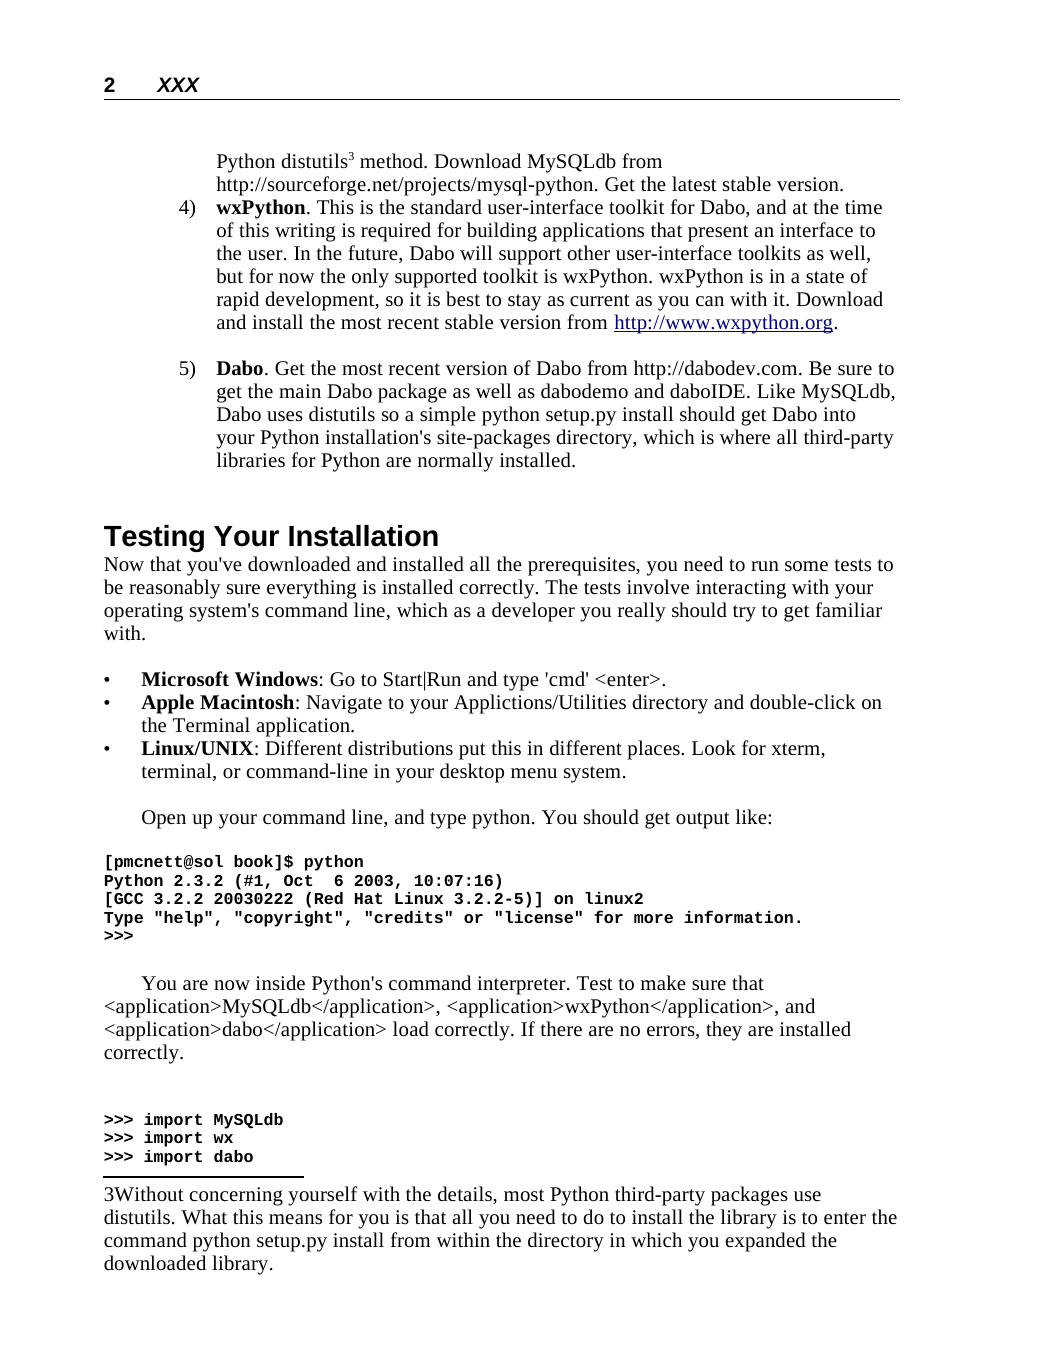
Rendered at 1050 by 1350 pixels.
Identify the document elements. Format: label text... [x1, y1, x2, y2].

list Without concerning yourself with the details, most Python third-party packages use distutils. What this means for you is that all you need to do to install the library is to enter the command python setup.py install from within the directory in which you expanded the downloaded library. [103, 1183, 900, 1275]
text Now that you've downloaded and installed all the prerequisites, you need to run some tests to be reasonably sure everything is installed correctly. The tests involve interacting with your operating system's command line, which as a developer you really should try to get familiar with. [103, 553, 900, 645]
text Testing Your Installation [103, 520, 900, 553]
text [pmcnett@sol book]$ python [103, 854, 900, 873]
text Open up your command line, and type python. You should get output like: [103, 806, 900, 829]
text >>> import dabo [103, 1149, 900, 1167]
text >>> [103, 928, 900, 947]
list Linux/UNIX: Different distributions put this in different places. Look for xterm, terminal, or command-line in your desktop menu system. [103, 737, 900, 783]
list Microsoft Windows: Go to Start|Run and type 'cmd' <enter>. [103, 668, 900, 691]
text You are now inside Python's command interpreter. Test to make sure that <application>MySQLdb</application>, <application>wxPython</application>, and <application>dabo</application> load correctly. If there are no errors, they are installed correctly. [103, 972, 900, 1064]
text >>> import MySQLdb [103, 1112, 900, 1130]
list Python distutils method. Download MySQLdb from http://sourceforge.net/projects/mysql-python. Get the latest stable version. [178, 150, 900, 196]
list wxPython. This is the standard user-interface toolkit for Dabo, and at the time of this writing is required for building applications that present an interface to the user. In the future, Dabo will support other user-interface toolkits as well, but for now the only supported toolkit is wxPython. wxPython is in a state of rapid development, so it is best to stay as current as you can with it. Download and install the most recent stable version from http://www.wxpython.org. [178, 196, 900, 357]
list Apple Macintosh: Navigate to your Applictions/Utilities directory and double-click on the Terminal application. [103, 691, 900, 737]
text Python 2.3.2 (#1, Oct 6 2003, 10:07:16) [103, 873, 900, 891]
list Dabo. Get the most recent version of Dabo from http://dabodev.com. Be sure to get the main Dabo package as well as dabodemo and daboIDE. Like MySQLdb, Dabo uses distutils so a simple python setup.py install should get Dabo into your Python installation's site-packages directory, which is where all third-party libraries for Python are normally installed. [178, 357, 900, 495]
text Type "help", "copyright", "credits" or "license" for more information. [103, 910, 900, 928]
text >>> import wx [103, 1130, 900, 1149]
text [GCC 3.2.2 20030222 (Red Hat Linux 3.2.2-5)] on linux2 [103, 891, 900, 910]
